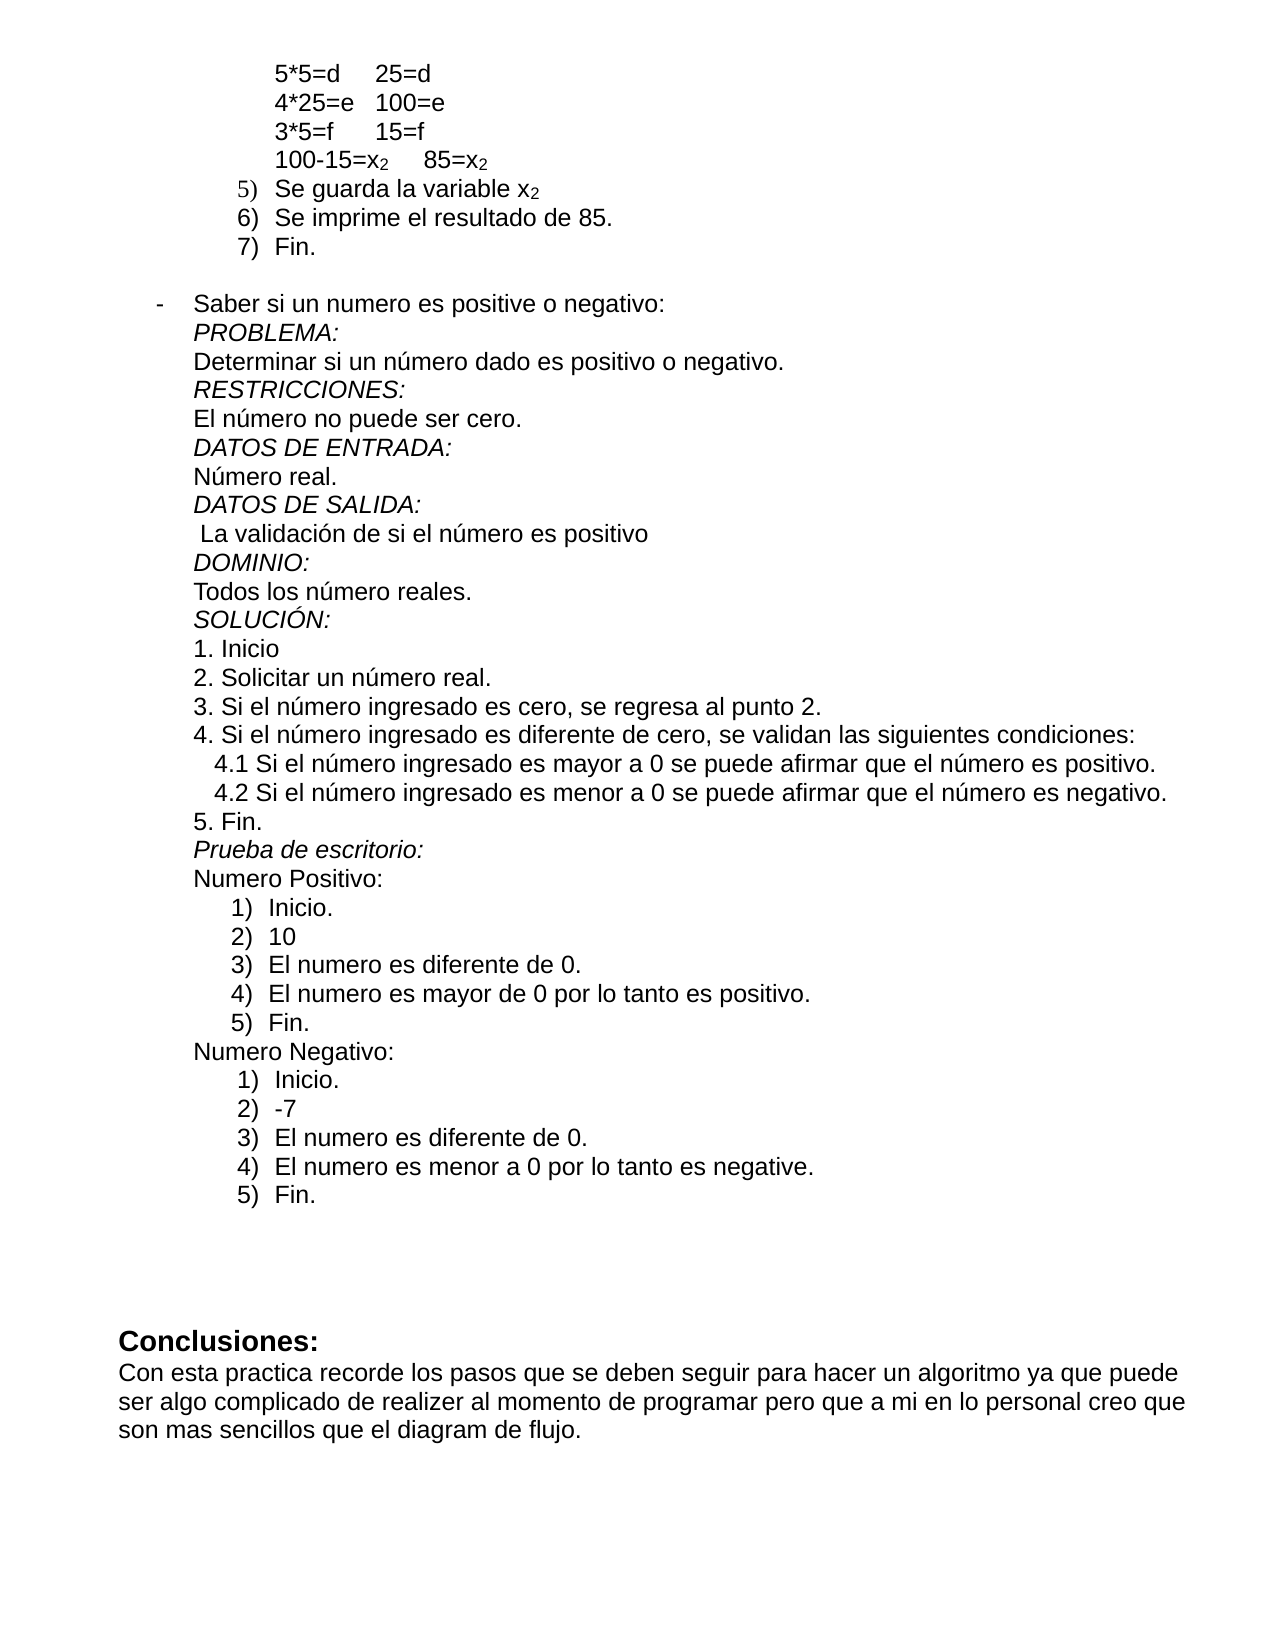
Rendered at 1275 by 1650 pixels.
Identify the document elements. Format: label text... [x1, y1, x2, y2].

list Fin. [231, 1008, 1205, 1037]
list Prueba de escritorio: [193, 836, 1205, 864]
list 3. Si el número ingresado es cero, se regresa al punto 2. [193, 692, 1205, 721]
list 10 [231, 922, 1205, 951]
list 4. Si el número ingresado es diferente de cero, se validan las siguientes condiciones: [193, 721, 1205, 749]
list 2. Solicitar un número real. [193, 663, 1205, 692]
list Fin. [237, 1181, 1205, 1209]
list DATOS DE SALIDA: [193, 491, 1205, 519]
list La validación de si el número es positivo [193, 519, 1205, 548]
list 4.1 Si el número ingresado es mayor a 0 se puede afirmar que el número es positivo. [193, 749, 1205, 778]
list Todos los número reales. [193, 577, 1205, 606]
list Determinar si un número dado es positivo o negativo. [193, 347, 1205, 376]
list -7 [237, 1094, 1205, 1123]
list DOMINIO: [193, 548, 1205, 577]
text Con esta practica recorde los pasos que se deben seguir para hacer un algoritmo ya que puede ser algo complicado de realizer al momento de programar pero que a mi en lo personal creo que son mas sencillos que el diagram de flujo. [118, 1358, 1205, 1444]
list El numero es mayor de 0 por lo tanto es positivo. [231, 979, 1205, 1008]
list Se imprime el resultado de 85. [237, 203, 1205, 232]
list Numero Negativo: [193, 1037, 1205, 1066]
list 4.2 Si el número ingresado es menor a 0 se puede afirmar que el número es negativo. [193, 778, 1205, 807]
list SOLUCIÓN: [193, 606, 1205, 634]
list 1. Inicio [193, 634, 1205, 663]
list DATOS DE ENTRADA: [193, 433, 1205, 462]
list Se guarda la variable x2 [237, 174, 1205, 203]
list Numero Positivo: [193, 864, 1205, 893]
list Inicio. [231, 893, 1205, 922]
list 5. Fin. [193, 807, 1205, 836]
list El numero es diferente de 0. [231, 951, 1205, 979]
list 100-15=x2 85=x2 [274, 145, 1205, 174]
list Fin. [237, 232, 1205, 261]
list 4*25=e 100=e [274, 88, 1205, 117]
list Número real. [193, 462, 1205, 491]
text Conclusiones: [118, 1324, 1205, 1358]
list Inicio. [237, 1066, 1205, 1094]
list El número no puede ser cero. [193, 404, 1205, 433]
list 3*5=f 15=f [274, 117, 1205, 145]
list RESTRICCIONES: [193, 376, 1205, 404]
list PROBLEMA: [193, 318, 1205, 347]
list 5*5=d 25=d [274, 59, 1205, 88]
list El numero es menor a 0 por lo tanto es negative. [237, 1152, 1205, 1181]
list El numero es diferente de 0. [237, 1123, 1205, 1152]
list Saber si un numero es positive o negativo: [156, 289, 1205, 318]
